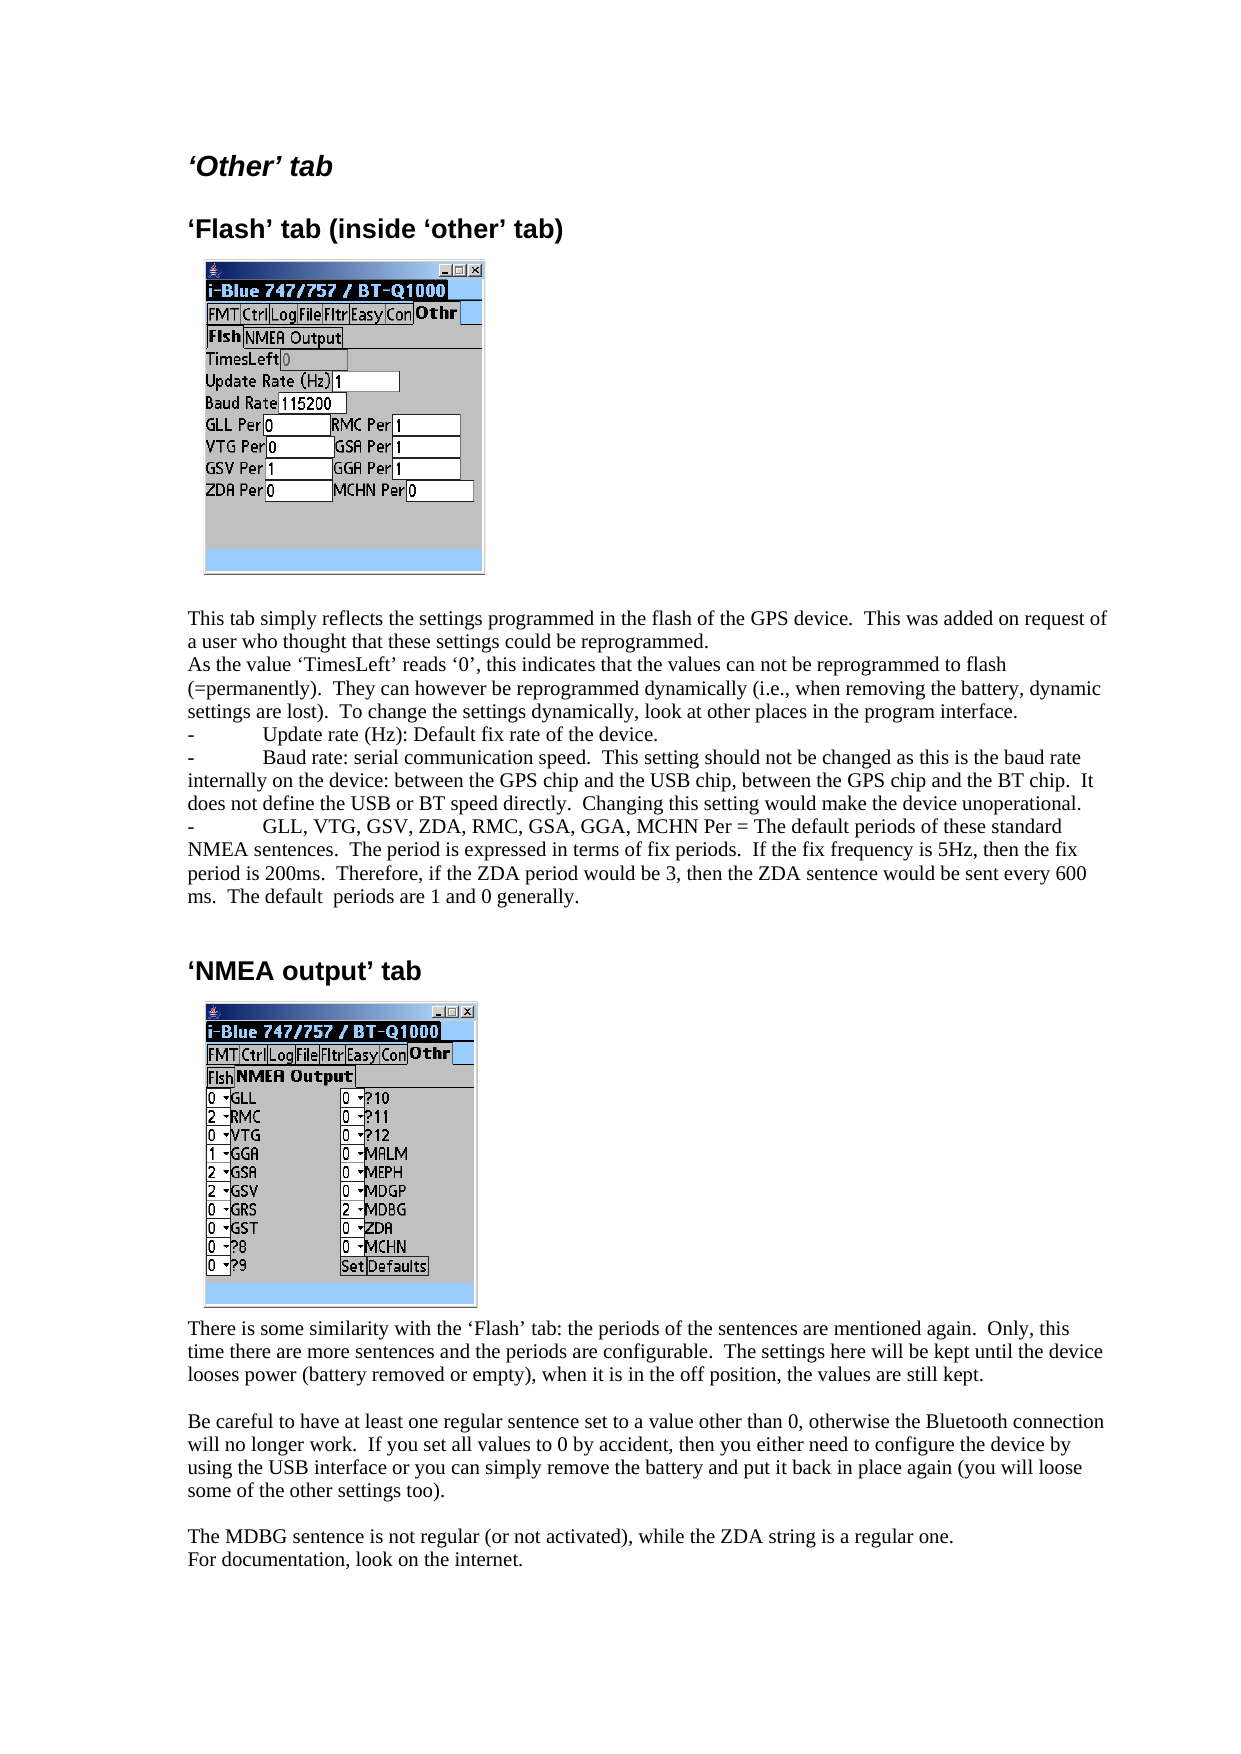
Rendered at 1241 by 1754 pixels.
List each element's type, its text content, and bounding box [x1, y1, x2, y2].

text - Update rate (Hz): Default fix rate of the device. [187, 723, 1109, 746]
text - Baud rate: serial communication speed. This setting should not be changed as this is the baud rate internally on the device: between the GPS chip and the USB chip, between the GPS chip and the BT chip. It does not define the USB or BT speed directly. Changing this setting would make the device unoperational. [187, 746, 1109, 815]
text - GLL, VTG, GSV, ZDA, RMC, GSA, GGA, MCHN Per = The default periods of these standard NMEA sentences. The period is expressed in terms of fix periods. If the fix frequency is 5Hz, then the fix period is 200ms. Therefore, if the ZDA period would be 3, then the ZDA sentence would be sent every 600 ms. The default periods are 1 and 0 generally. [187, 815, 1109, 908]
subtitle ‘Other’ tab [187, 150, 1109, 183]
text Be careful to have at least one regular sentence set to a value other than 0, otherwise the Bluetooth connection will no longer work. If you set all values to 0 by accident, then you either need to configure the device by using the USB interface or you can simply remove the battery and put it back in place again (you will loose some of the other settings too). [187, 1409, 1109, 1502]
subtitle ‘NMEA output’ tab [187, 956, 1109, 986]
text This tab simply reflects the settings programmed in the flash of the GPS device. This was added on request of a user who thought that these settings could be reprogrammed. [187, 607, 1109, 653]
text For documentation, look on the internet. [187, 1548, 1109, 1571]
picture [203, 1001, 478, 1308]
text As the value ‘TimesLeft’ reads ‘0’, this indicates that the values can not be reprogrammed to flash (=permanently). They can however be reprogrammed dynamically (i.e., when removing the battery, dynamic settings are lost). To change the settings dynamically, look at other places in the program interface. [187, 653, 1109, 723]
text The MDBG sentence is not regular (or not activated), while the ZDA string is a regular one. [187, 1525, 1109, 1548]
picture [203, 259, 486, 575]
subtitle ‘Flash’ tab (inside ‘other’ tab) [187, 214, 1109, 244]
text There is some similarity with the ‘Flash’ tab: the periods of the sentences are mentioned again. Only, this time there are more sentences and the periods are configurable. The settings here will be kept until the device looses power (battery removed or empty), when it is in the off position, the values are still kept. [187, 1317, 1109, 1386]
